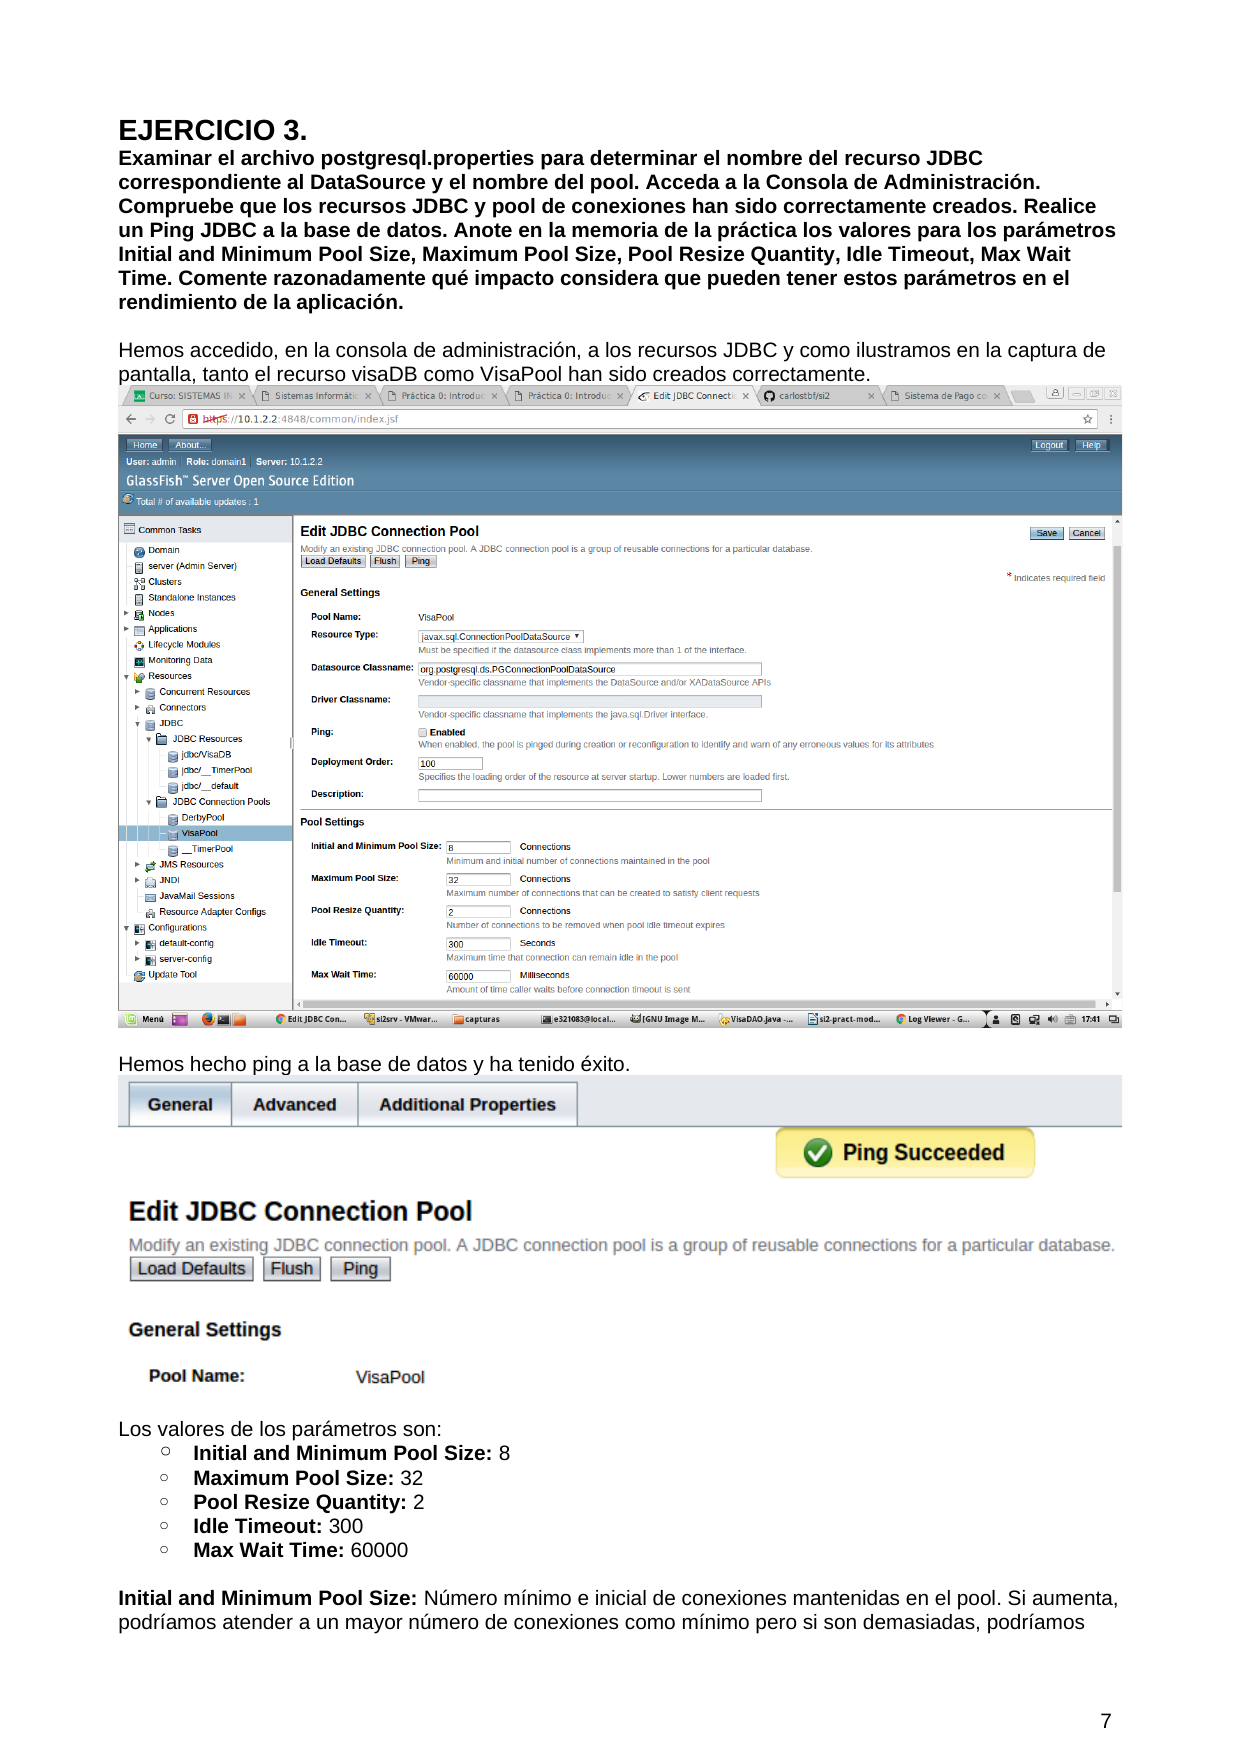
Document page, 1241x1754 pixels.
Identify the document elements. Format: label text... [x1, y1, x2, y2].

subtitle Max Wait Time: 60000 [156, 1538, 1122, 1562]
picture [118, 1075, 1123, 1393]
subtitle Initial and Minimum Pool Size: 8 [156, 1441, 1122, 1466]
subtitle Maximum Pool Size: 32 [156, 1466, 1122, 1490]
subtitle Hemos accedido, en la consola de administración, a los recursos JDBC y como ilustramos en la captura de pantalla, tanto el recurso visaDB como VisaPool han sido creados correctamente. [118, 338, 1122, 385]
subtitle Examinar el archivo postgresql.properties para determinar el nombre del recurso JDBC correspondiente al DataSource y el nombre del pool. Acceda a la Consola de Administración. Compruebe que los recursos JDBC y pool de conexiones han sido correctamente creados. Realice un Ping JDBC a la base de datos. Anote en la memoria de la práctica los valores para los parámetros Initial and Minimum Pool Size, Maximum Pool Size, Pool Resize Quantity, Idle Timeout, Max Wait Time. Comente razonadamente qué impacto considera que pueden tener estos parámetros en el rendimiento de la aplicación. [118, 146, 1122, 314]
subtitle Hemos hecho ping a la base de datos y ha tenido éxito. [118, 1052, 1122, 1075]
picture [118, 385, 1123, 1028]
subtitle Los valores de los parámetros son: [118, 1417, 1122, 1441]
subtitle EJERCICIO 3. [118, 112, 1122, 146]
subtitle Initial and Minimum Pool Size: Número mínimo e inicial de conexiones mantenidas en el pool. Si aumenta, podríamos atender a un mayor número de conexiones como mínimo pero si son demasiadas, podríamos [118, 1586, 1122, 1634]
subtitle Pool Resize Quantity: 2 [156, 1490, 1122, 1514]
subtitle Idle Timeout: 300 [156, 1514, 1122, 1538]
